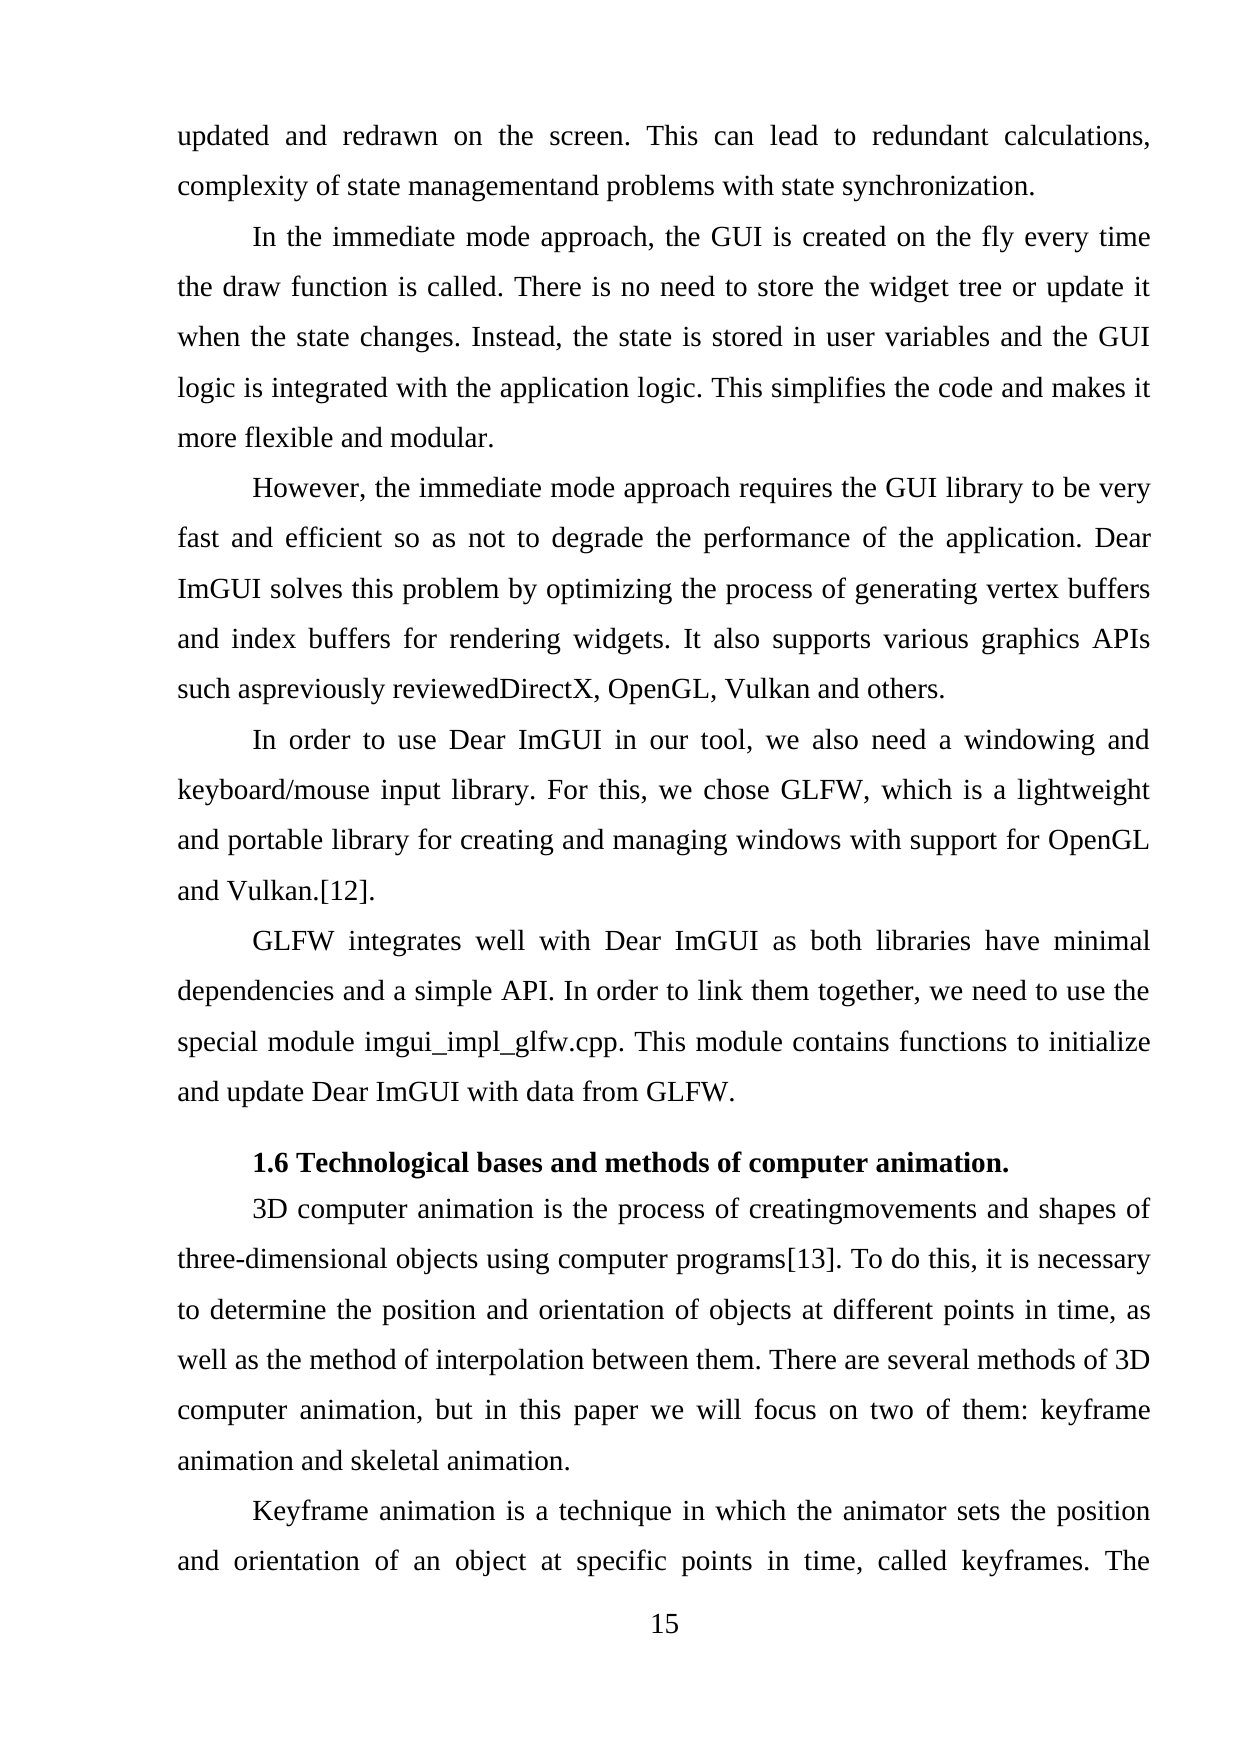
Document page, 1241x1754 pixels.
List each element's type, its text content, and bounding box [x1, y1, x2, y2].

text Keyframe animation is a technique in which the animator sets the position and orientation of an object at specific points in time, called keyframes. The [177, 1493, 1152, 1577]
text In order to use Dear ImGUI in our tool, we also need a windowing and keyboard/mouse input library. For this, we chose GLFW, which is a lightweight and portable library for creating and managing windows with support for OpenGL and Vulkan.[12]. [177, 722, 1152, 906]
text updated and redrawn on the screen. This can lead to redundant calculations, complexity of state managementand problems with state synchronization. [177, 118, 1152, 202]
text GLFW integrates well with Dear ImGUI as both libraries have minimal dependencies and a simple API. In order to link them together, we need to use the special module imgui_impl_glfw.cpp. This module contains functions to initialize and update Dear ImGUI with data from GLFW. [177, 923, 1152, 1108]
subtitle Technological bases and methods of computer animation. [177, 1145, 1152, 1179]
text 3D computer animation is the process of creatingmovements and shapes of three-dimensional objects using computer programs[13]. To do this, it is necessary to determine the position and orientation of objects at different points in time, as well as the method of interpolation between them. There are several methods of 3D computer animation, but in this paper we will focus on two of them: keyframe animation and skeletal animation. [177, 1191, 1152, 1476]
text In the immediate mode approach, the GUI is created on the fly every time the draw function is called. There is no need to store the widget tree or update it when the state changes. Instead, the state is stored in user variables and the GUI logic is integrated with the application logic. This simplifies the code and makes it more flexible and modular. [177, 219, 1152, 453]
text However, the immediate mode approach requires the GUI library to be very fast and efficient so as not to degrade the performance of the application. Dear ImGUI solves this problem by optimizing the process of generating vertex buffers and index buffers for rendering widgets. It also supports various graphics APIs such aspreviously reviewedDirectX, OpenGL, Vulkan and others. [177, 470, 1152, 705]
